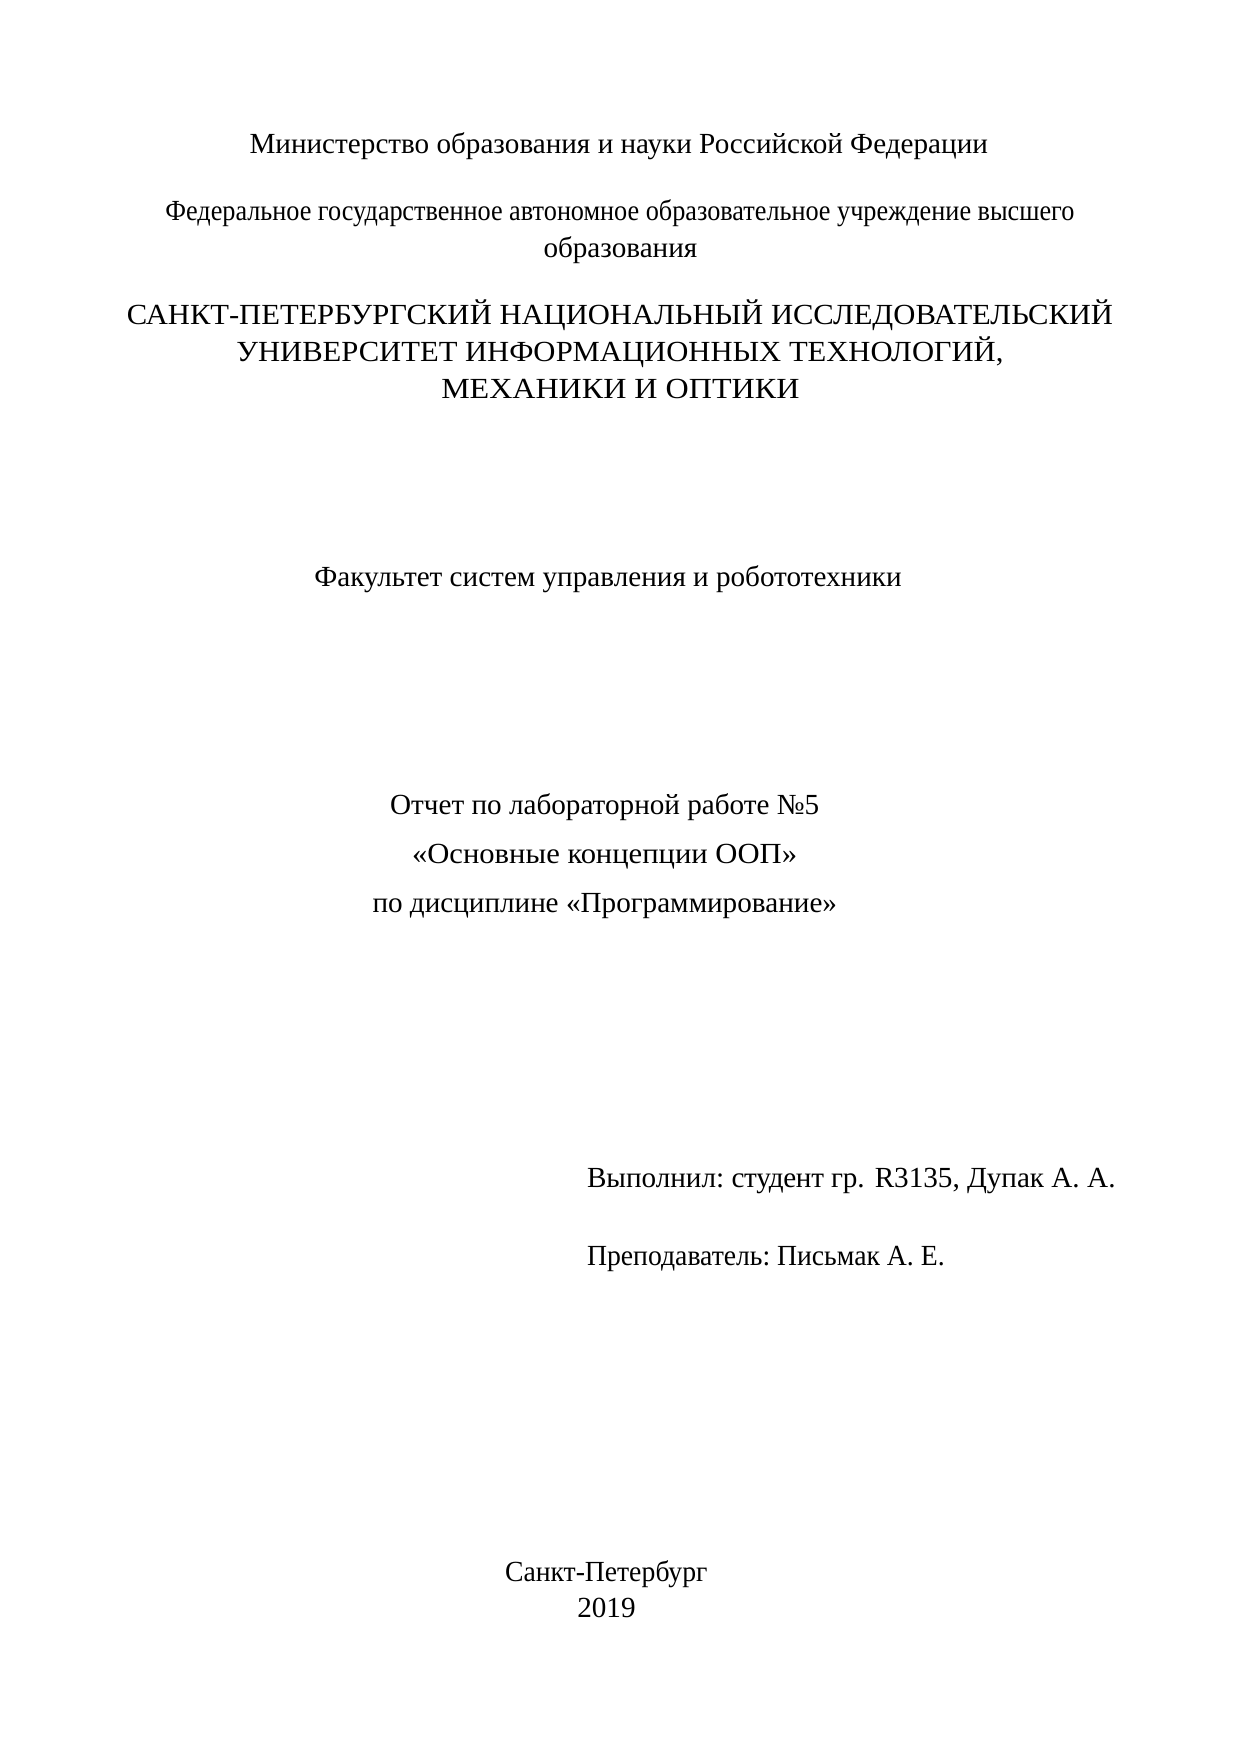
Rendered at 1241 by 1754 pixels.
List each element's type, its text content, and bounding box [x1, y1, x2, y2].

text Министерство образования и науки Российской Федерации [249, 127, 991, 160]
text Факультет систем управления и робототехники [148, 559, 1067, 593]
text Выполнил: студент гр. R3135, Дупак А. А. [587, 1160, 1122, 1194]
text МЕХАНИКИ И ОПТИКИ [118, 371, 1122, 404]
text Преподаватель: Письмак А. Е. [587, 1238, 953, 1272]
text по дисциплине «Программирование» [148, 885, 1061, 919]
text Федеральное государственное автономное образовательное учреждение высшего образования [146, 193, 1094, 264]
text САНКТ-ПЕТЕРБУРГСКИЙ НАЦИОНАЛЬНЫЙ ИССЛЕДОВАТЕЛЬСКИЙ УНИВЕРСИТЕТ ИНФОРМАЦИОННЫХ ТЕХНОЛОГИЙ, [118, 297, 1122, 367]
text Отчет по лабораторной работе №5 [148, 787, 1061, 821]
text «Основные концепции ООП» [148, 836, 1061, 870]
text Санкт-Петербург 2019 [493, 1554, 719, 1624]
